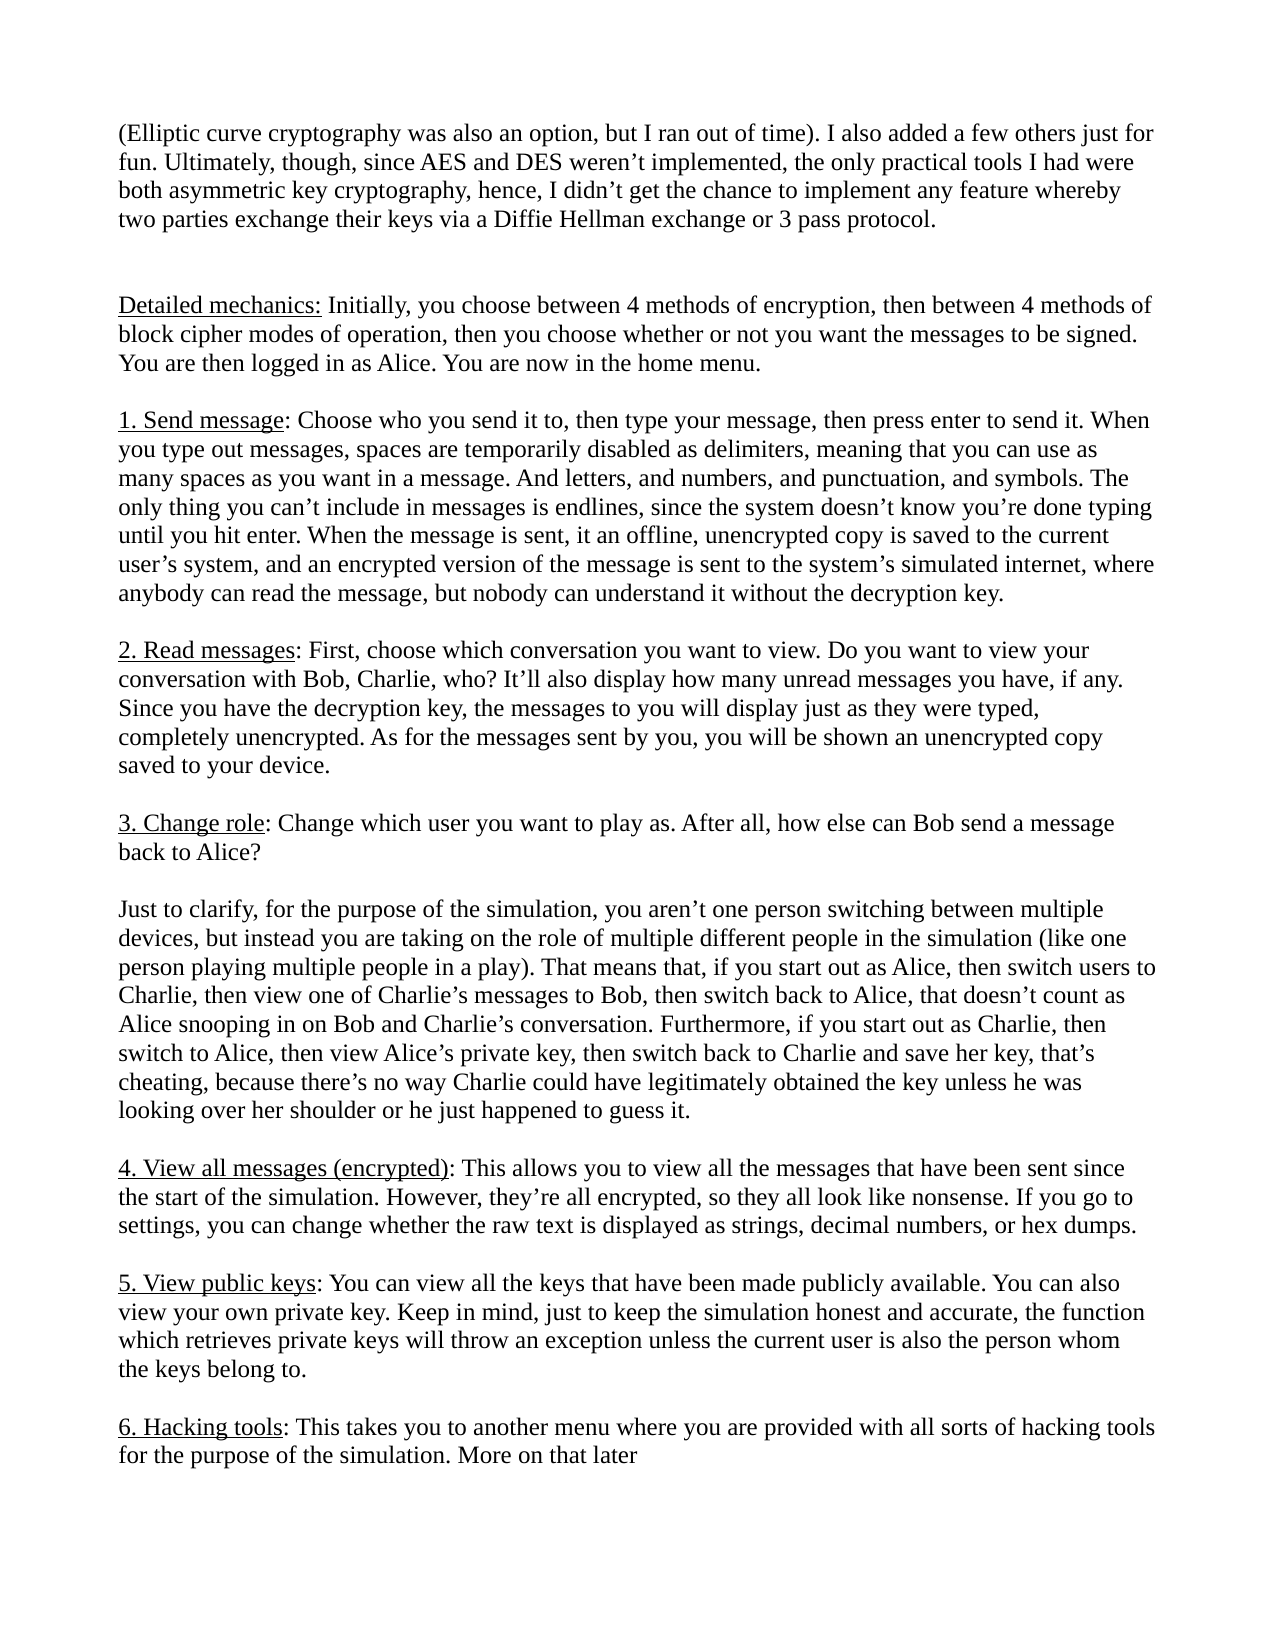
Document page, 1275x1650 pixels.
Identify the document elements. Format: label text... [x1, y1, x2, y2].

text 1. Send message: Choose who you send it to, then type your message, then press enter to send it. When you type out messages, spaces are temporarily disabled as delimiters, meaning that you can use as many spaces as you want in a message. And letters, and numbers, and punctuation, and symbols. The only thing you can’t include in messages is endlines, since the system doesn’t know you’re done typing until you hit enter. When the message is sent, it an offline, unencrypted copy is saved to the current user’s system, and an encrypted version of the message is sent to the system’s simulated internet, where anybody can read the message, but nobody can understand it without the decryption key. [118, 406, 1157, 607]
text (Elliptic curve cryptography was also an option, but I ran out of time). I also added a few others just for fun. Ultimately, though, since AES and DES weren’t implemented, the only practical tools I had were both asymmetric key cryptography, hence, I didn’t get the chance to implement any feature whereby two parties exchange their keys via a Diffie Hellman exchange or 3 pass protocol. [118, 118, 1157, 233]
text 2. Read messages: First, choose which conversation you want to view. Do you want to view your conversation with Bob, Charlie, who? It’ll also display how many unread messages you have, if any. Since you have the decryption key, the messages to you will display just as they were typed, completely unencrypted. As for the messages sent by you, you will be shown an unencrypted copy saved to your device. [118, 636, 1157, 779]
text 3. Change role: Change which user you want to play as. After all, how else can Bob send a message back to Alice? [118, 808, 1157, 866]
text Detailed mechanics: Initially, you choose between 4 methods of encryption, then between 4 methods of block cipher modes of operation, then you choose whether or not you want the messages to be signed. You are then logged in as Alice. You are now in the home menu. [118, 291, 1157, 377]
text Just to clarify, for the purpose of the simulation, you aren’t one person switching between multiple devices, but instead you are taking on the role of multiple different people in the simulation (like one person playing multiple people in a play). That means that, if you start out as Alice, then switch users to Charlie, then view one of Charlie’s messages to Bob, then switch back to Alice, that doesn’t count as Alice snooping in on Bob and Charlie’s conversation. Furthermore, if you start out as Charlie, then switch to Alice, then view Alice’s private key, then switch back to Charlie and save her key, that’s cheating, because there’s no way Charlie could have legitimately obtained the key unless he was looking over her shoulder or he just happened to guess it. [118, 894, 1157, 1124]
text 6. Hacking tools: This takes you to another menu where you are provided with all sorts of hacking tools for the purpose of the simulation. More on that later [118, 1412, 1157, 1469]
text 5. View public keys: You can view all the keys that have been made publicly available. You can also view your own private key. Keep in mind, just to keep the simulation honest and accurate, the function which retrieves private keys will throw an exception unless the current user is also the person whom the keys belong to. [118, 1268, 1157, 1383]
text 4. View all messages (encrypted): This allows you to view all the messages that have been sent since the start of the simulation. However, they’re all encrypted, so they all look like nonsense. If you go to settings, you can change whether the raw text is displayed as strings, decimal numbers, or hex dumps. [118, 1153, 1157, 1239]
